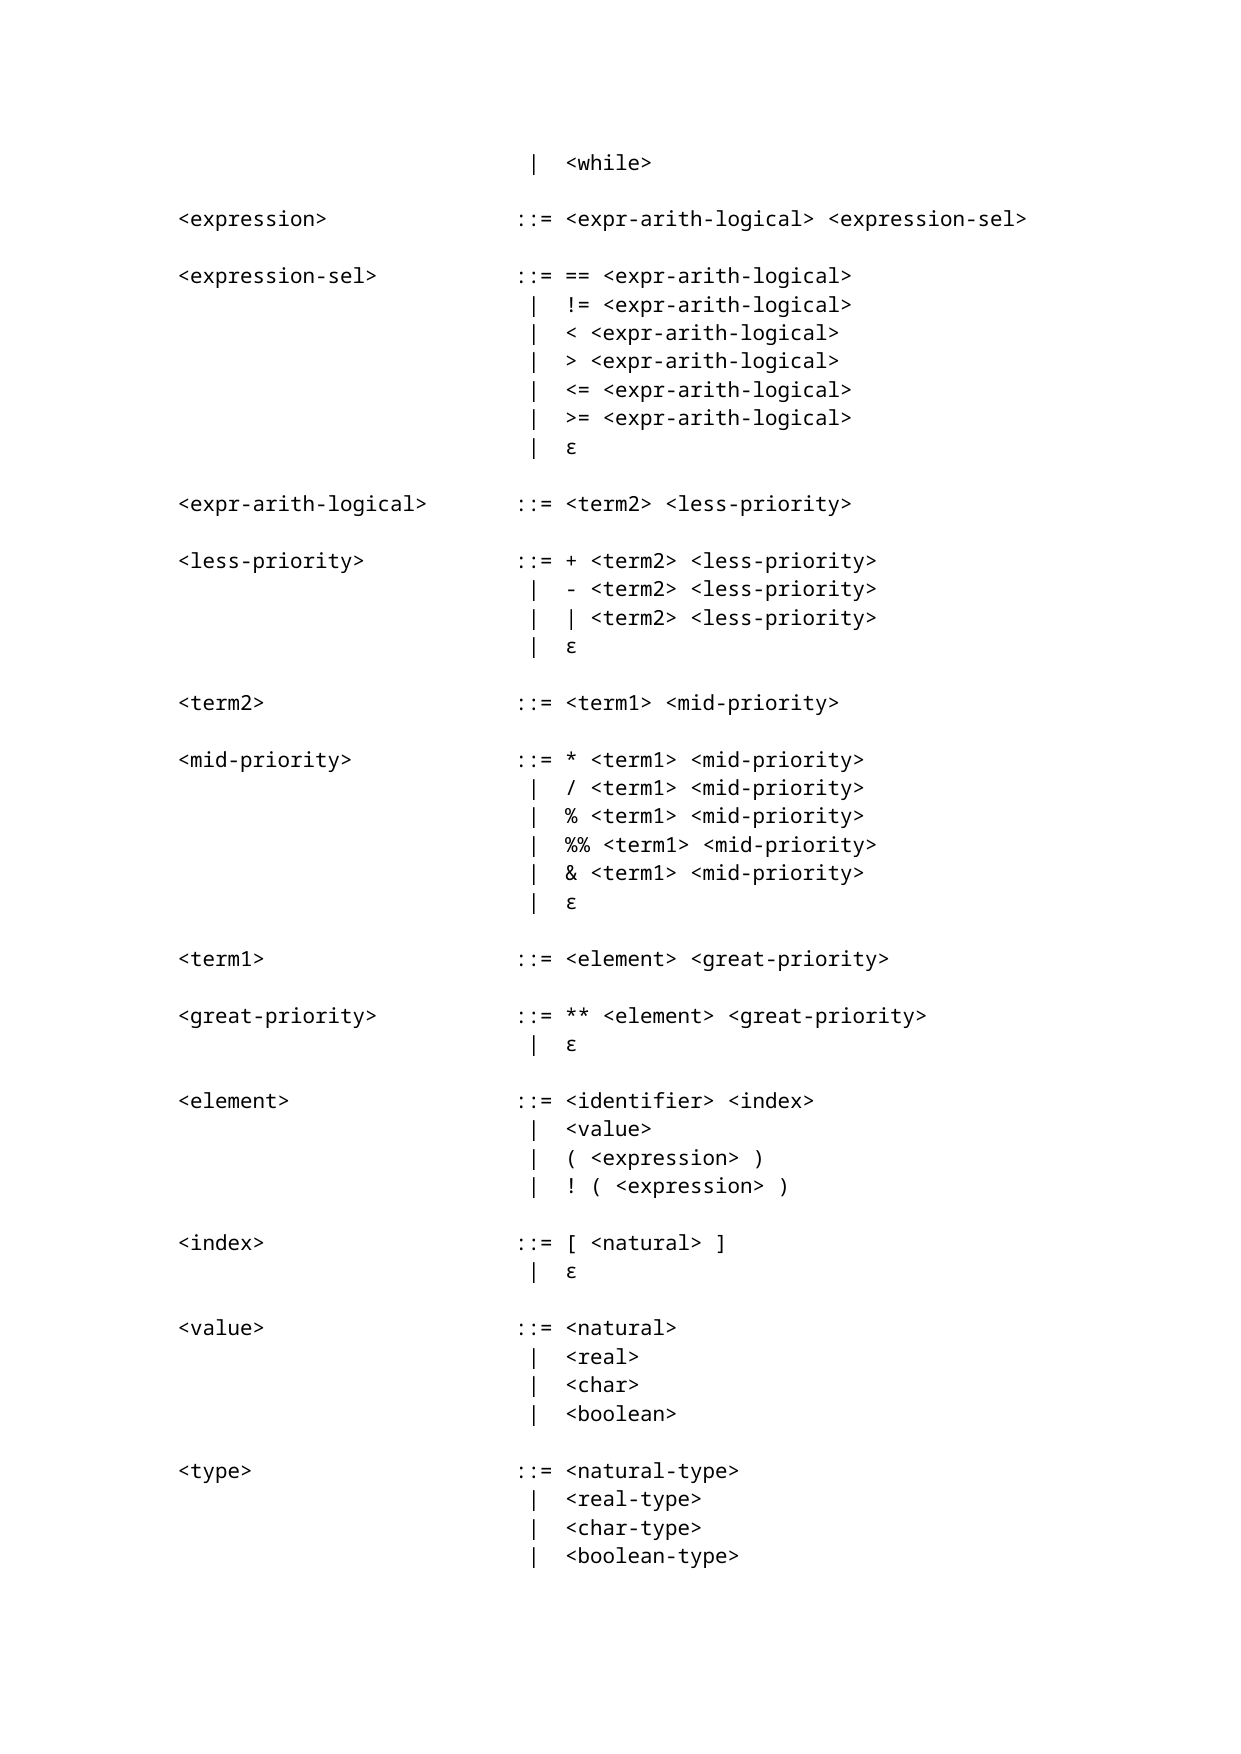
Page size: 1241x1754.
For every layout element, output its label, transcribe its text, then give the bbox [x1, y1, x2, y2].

text | ε [177, 432, 1063, 460]
text | <real> [177, 1342, 1063, 1370]
text | ( <expression> ) [177, 1143, 1063, 1171]
text | <boolean> [177, 1399, 1063, 1427]
text | ε [177, 1029, 1063, 1058]
text | <char> [177, 1370, 1063, 1399]
text | <value> [177, 1114, 1063, 1143]
text | % <term1> <mid-priority> [177, 802, 1063, 830]
text <term1> ::= <element> <great-priority> [177, 944, 1063, 972]
text | - <term2> <less-priority> [177, 574, 1063, 603]
text | >= <expr-arith-logical> [177, 403, 1063, 432]
text <expression> ::= <expr-arith-logical> <expression-sel> [177, 204, 1063, 233]
text | ! ( <expression> ) [177, 1171, 1063, 1200]
text <value> ::= <natural> [177, 1313, 1063, 1342]
text | != <expr-arith-logical> [177, 290, 1063, 318]
text <type> ::= <natural-type> [177, 1456, 1063, 1484]
text | <= <expr-arith-logical> [177, 375, 1063, 403]
text <mid-priority> ::= * <term1> <mid-priority> [177, 745, 1063, 773]
text | ε [177, 887, 1063, 915]
text | < <expr-arith-logical> [177, 318, 1063, 347]
text <element> ::= <identifier> <index> [177, 1086, 1063, 1114]
text | <char-type> [177, 1513, 1063, 1541]
text <less-priority> ::= + <term2> <less-priority> [177, 546, 1063, 574]
text | <real-type> [177, 1484, 1063, 1513]
text | ε [177, 631, 1063, 659]
text <expr-arith-logical> ::= <term2> <less-priority> [177, 489, 1063, 517]
text | | <term2> <less-priority> [177, 603, 1063, 631]
text | > <expr-arith-logical> [177, 347, 1063, 375]
text | & <term1> <mid-priority> [177, 858, 1063, 887]
text <expression-sel> ::= == <expr-arith-logical> [177, 261, 1063, 290]
text | ε [177, 1257, 1063, 1285]
text <term2> ::= <term1> <mid-priority> [177, 688, 1063, 716]
text | / <term1> <mid-priority> [177, 773, 1063, 802]
text | <while> [177, 148, 1063, 176]
text <index> ::= [ <natural> ] [177, 1228, 1063, 1257]
text | <boolean-type> [177, 1541, 1063, 1569]
text <great-priority> ::= ** <element> <great-priority> [177, 1001, 1063, 1029]
text | %% <term1> <mid-priority> [177, 830, 1063, 858]
